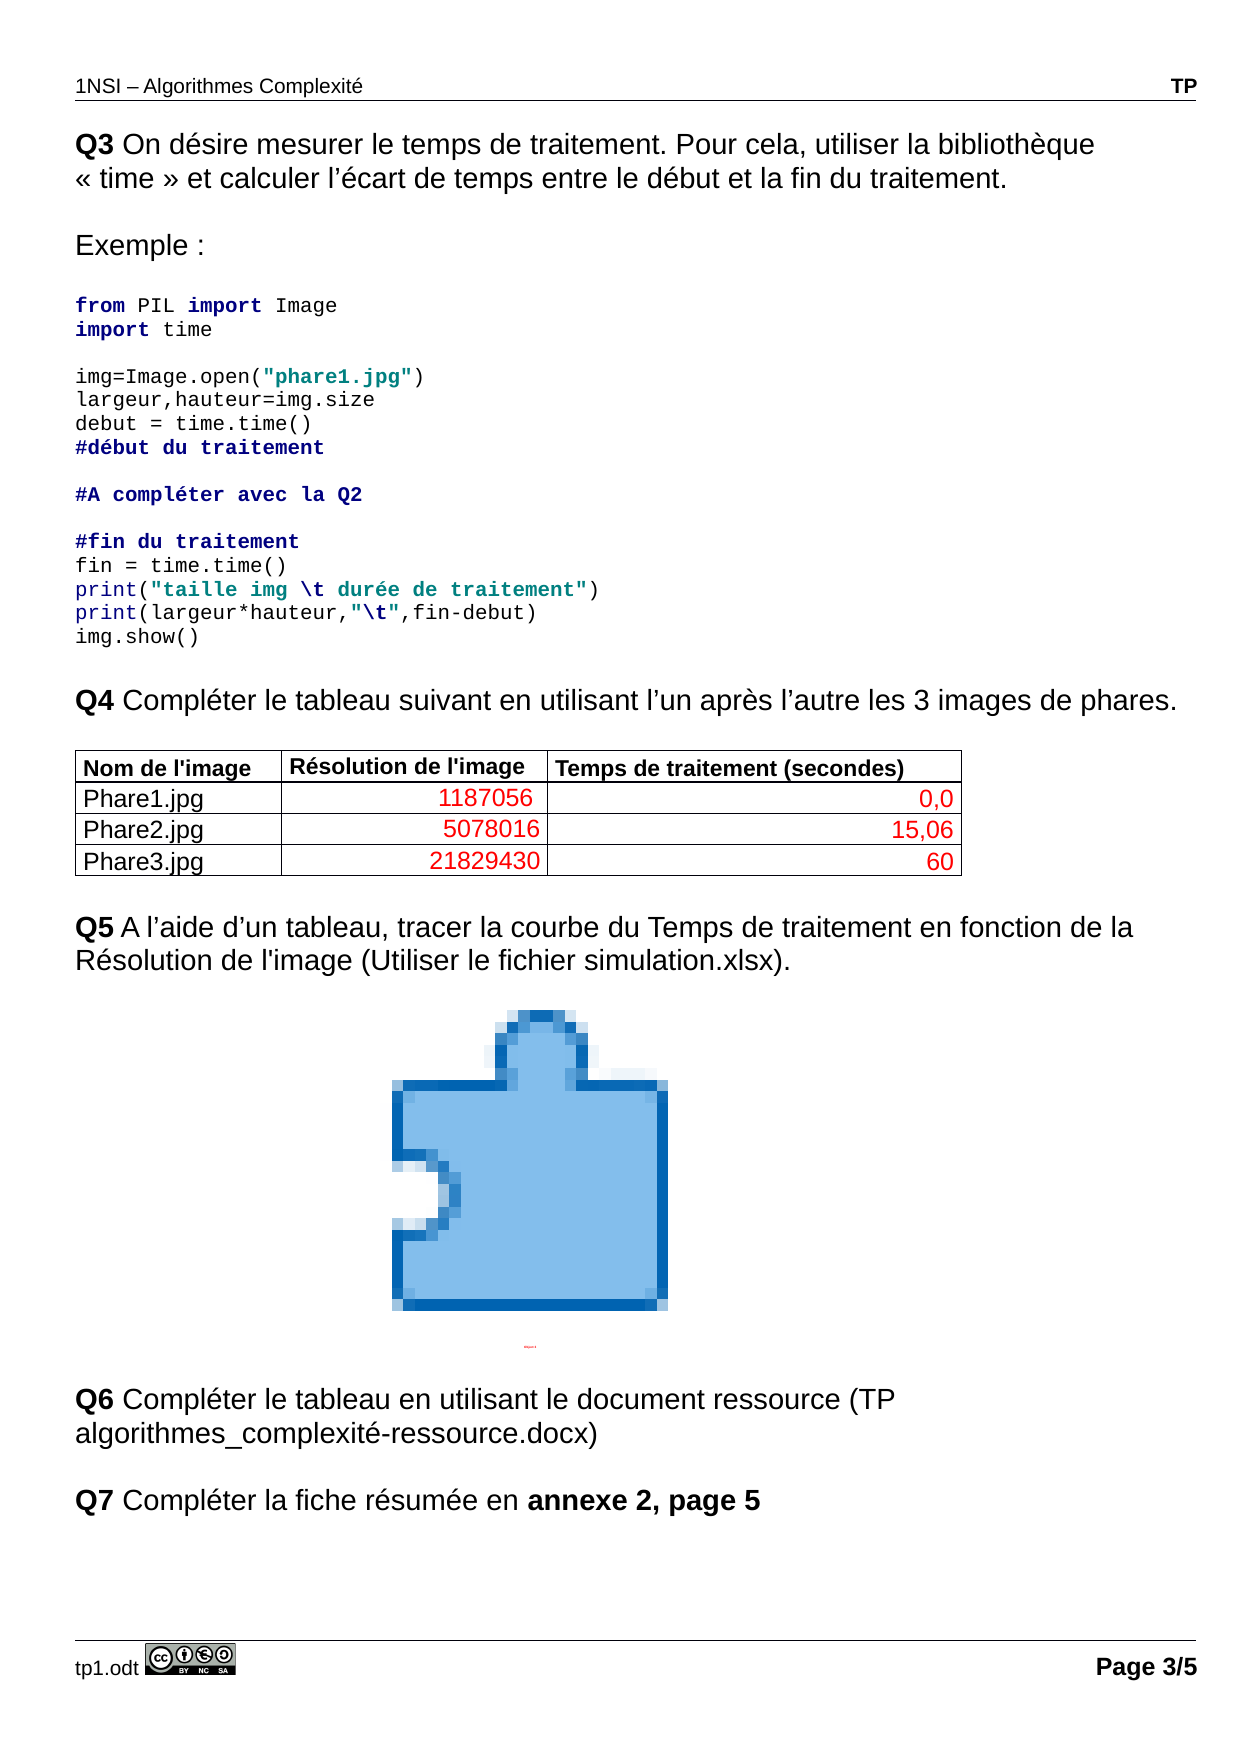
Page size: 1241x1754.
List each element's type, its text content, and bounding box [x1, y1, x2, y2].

text Exemple : [75, 228, 1196, 261]
text Q4 Compléter le tableau suivant en utilisant l’un après l’autre les 3 images de phares. [75, 683, 1196, 717]
table_cell Phare1.jpg [76, 783, 281, 813]
text #fin du traitement [75, 531, 1196, 555]
table_cell 1187056 [282, 783, 547, 813]
text Q7 Compléter la fiche résumée en annexe 2, page 5 [75, 1483, 1196, 1516]
text Q3 On désire mesurer le temps de traitement. Pour cela, utiliser la bibliothèque « time » et calculer l’écart de temps entre le début et la fin du traitement. [75, 127, 1196, 194]
table_header Résolution de l'image [282, 751, 547, 781]
table_cell Phare3.jpg [76, 845, 281, 875]
table_header Temps de traitement (secondes) [548, 751, 961, 781]
text from PIL import Image import time img=Image.open("phare1.jpg") largeur,hauteur=img.size debut = time.time() #début du traitement [75, 295, 1196, 460]
table_cell 60 [548, 845, 961, 875]
text fin = time.time() print("taille img \t durée de traitement") print(largeur*hauteur,"\t",fin-debut) img.show() [75, 555, 1196, 649]
table_header Nom de l'image [76, 751, 281, 781]
table_cell Phare2.jpg [76, 814, 281, 844]
text Q5 A l’aide d’un tableau, tracer la courbe du Temps de traitement en fonction de la Résolution de l'image (Utiliser le fichier simulation.xlsx). [75, 910, 1196, 977]
table_cell 5078016 [282, 814, 547, 844]
picture [145, 1643, 236, 1675]
text Q6 Compléter le tableau en utilisant le document ressource (TP algorithmes_complexité-ressource.docx) [75, 1382, 1196, 1449]
text #A compléter avec la Q2 [75, 484, 1196, 508]
table_cell 21829430 [282, 845, 547, 875]
table_cell 15,06 [548, 814, 961, 844]
table_cell 0,0 [548, 783, 961, 813]
